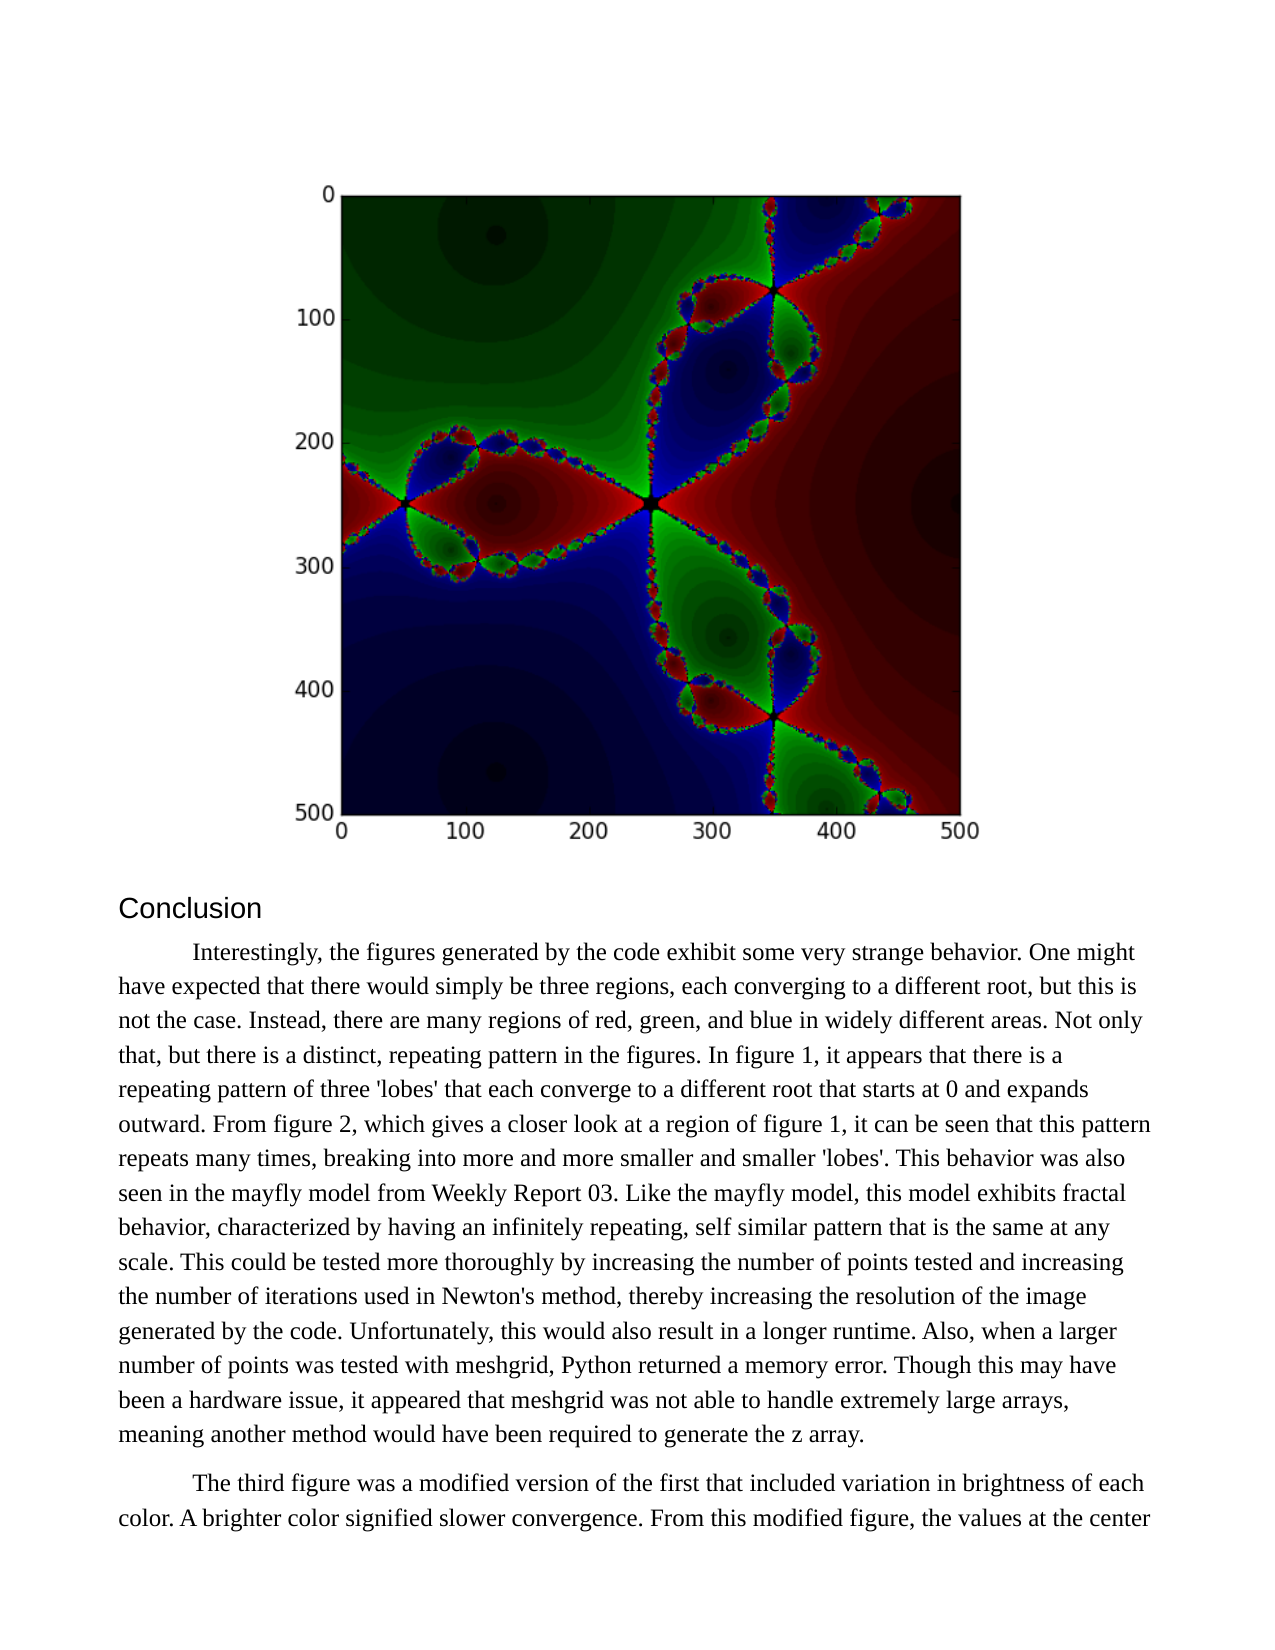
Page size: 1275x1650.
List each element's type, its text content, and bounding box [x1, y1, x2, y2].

text Interestingly, the figures generated by the code exhibit some very strange behavior. One might have expected that there would simply be three regions, each converging to a different root, but this is not the case. Instead, there are many regions of red, green, and blue in widely different areas. Not only that, but there is a distinct, repeating pattern in the figures. In figure 1, it appears that there is a repeating pattern of three 'lobes' that each converge to a different root that starts at 0 and expands outward. From figure 2, which gives a closer look at a region of figure 1, it can be seen that this pattern repeats many times, breaking into more and more smaller and smaller 'lobes'. This behavior was also seen in the mayfly model from Weekly Report 03. Like the mayfly model, this model exhibits fractal behavior, characterized by having an infinitely repeating, self similar pattern that is the same at any scale. This could be tested more thoroughly by increasing the number of points tested and increasing the number of iterations used in Newton's method, thereby increasing the resolution of the image generated by the code. Unfortunately, this would also result in a longer runtime. Also, when a larger number of points was tested with meshgrid, Python returned a memory error. Though this may have been a hardware issue, it appeared that meshgrid was not able to handle extremely large arrays, meaning another method would have been required to generate the z array. [118, 937, 1157, 1448]
subtitle Conclusion [118, 891, 1157, 924]
picture [118, 118, 1157, 891]
text The third figure was a modified version of the first that included variation in brightness of each color. A brighter color signified slower convergence. From this modified figure, the values at the center [118, 1468, 1157, 1532]
